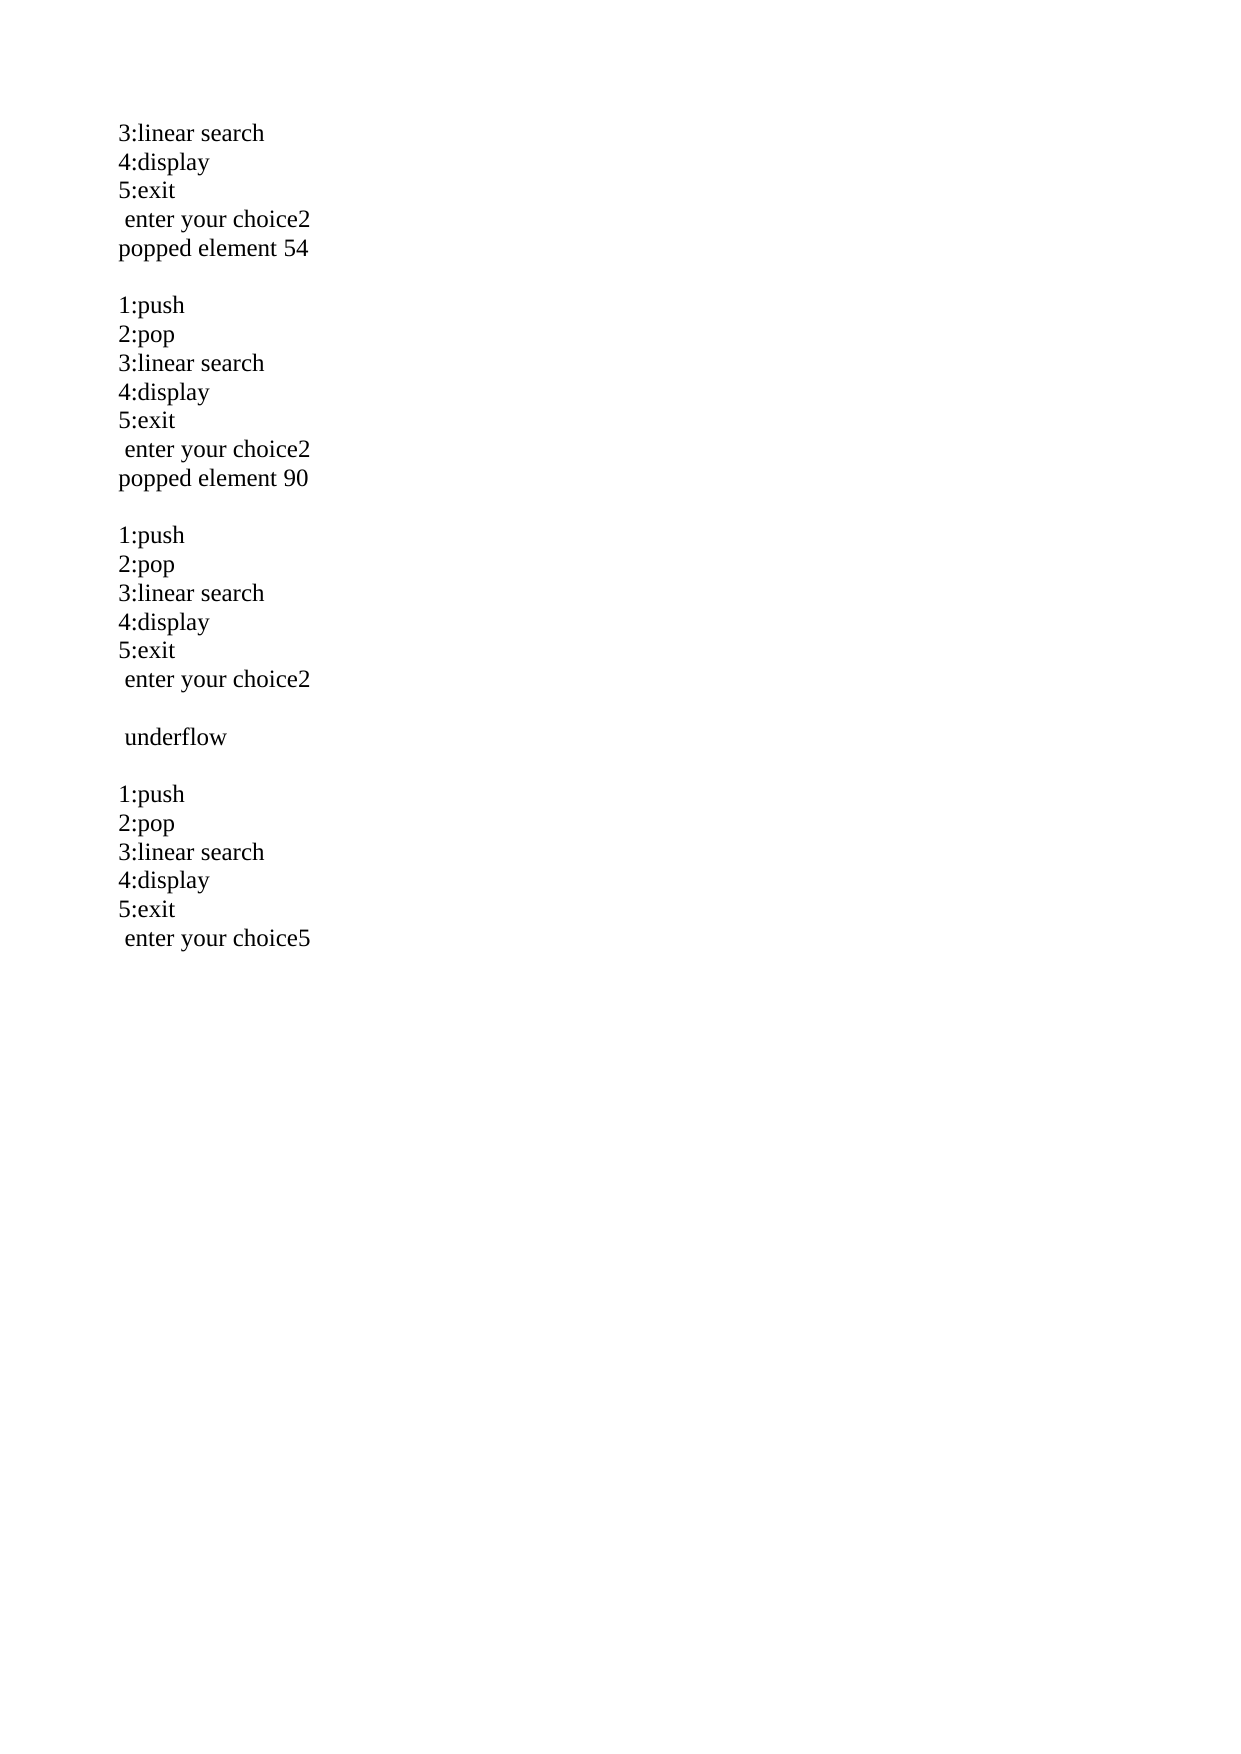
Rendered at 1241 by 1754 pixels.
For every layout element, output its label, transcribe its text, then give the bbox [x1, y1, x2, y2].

text 4:display [118, 866, 1122, 894]
text 1:push [118, 291, 1122, 319]
text 5:exit [118, 636, 1122, 664]
text 2:pop [118, 549, 1122, 578]
text enter your choice2 [118, 204, 1122, 233]
text enter your choice2 [118, 664, 1122, 693]
text popped element 54 [118, 233, 1122, 262]
text 3:linear search [118, 118, 1122, 147]
text 4:display [118, 607, 1122, 636]
text enter your choice2 [118, 434, 1122, 463]
text 2:pop [118, 319, 1122, 348]
text 3:linear search [118, 348, 1122, 377]
text 5:exit [118, 894, 1122, 923]
text popped element 90 [118, 463, 1122, 492]
text 5:exit [118, 176, 1122, 204]
text underflow [118, 722, 1122, 751]
text 4:display [118, 377, 1122, 406]
text 5:exit [118, 406, 1122, 434]
text 4:display [118, 147, 1122, 176]
text 1:push [118, 521, 1122, 549]
text enter your choice5 [118, 923, 1122, 952]
text 1:push [118, 779, 1122, 808]
text 3:linear search [118, 578, 1122, 607]
text 3:linear search [118, 837, 1122, 866]
text 2:pop [118, 808, 1122, 837]
